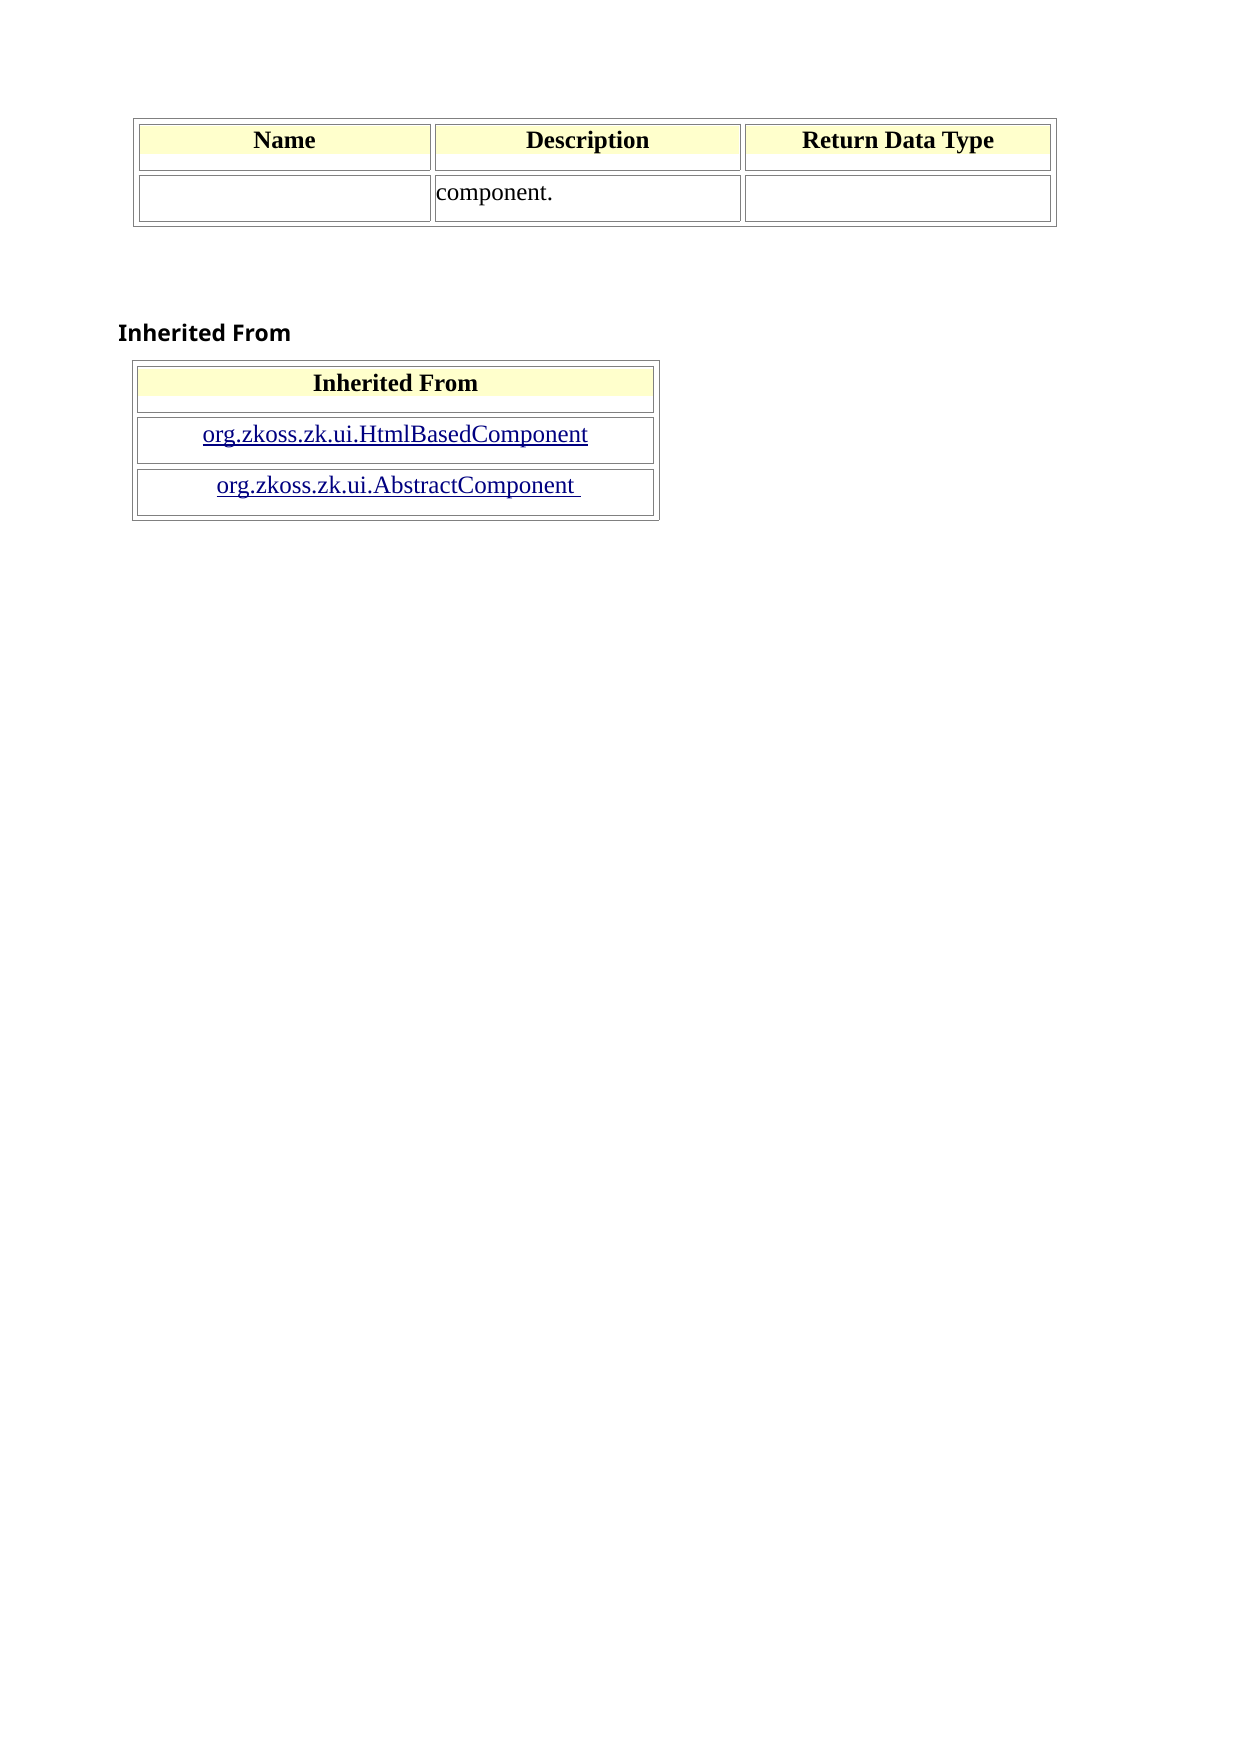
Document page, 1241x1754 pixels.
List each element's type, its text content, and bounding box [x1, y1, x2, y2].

table_header Return Data Type [743, 119, 1053, 169]
table_header Inherited From [134, 361, 656, 412]
subtitle Inherited From [118, 317, 1122, 348]
table_cell [746, 176, 1050, 221]
table_cell org.zkoss.zk.ui.AbstractComponent [134, 463, 656, 515]
table_cell org.zkoss.zk.ui.HtmlBasedComponent [134, 412, 656, 463]
table_header Name [136, 119, 433, 169]
table_cell [136, 170, 433, 221]
table_cell [743, 170, 1053, 221]
table_header Description [433, 119, 742, 169]
table_cell component. [433, 170, 742, 221]
